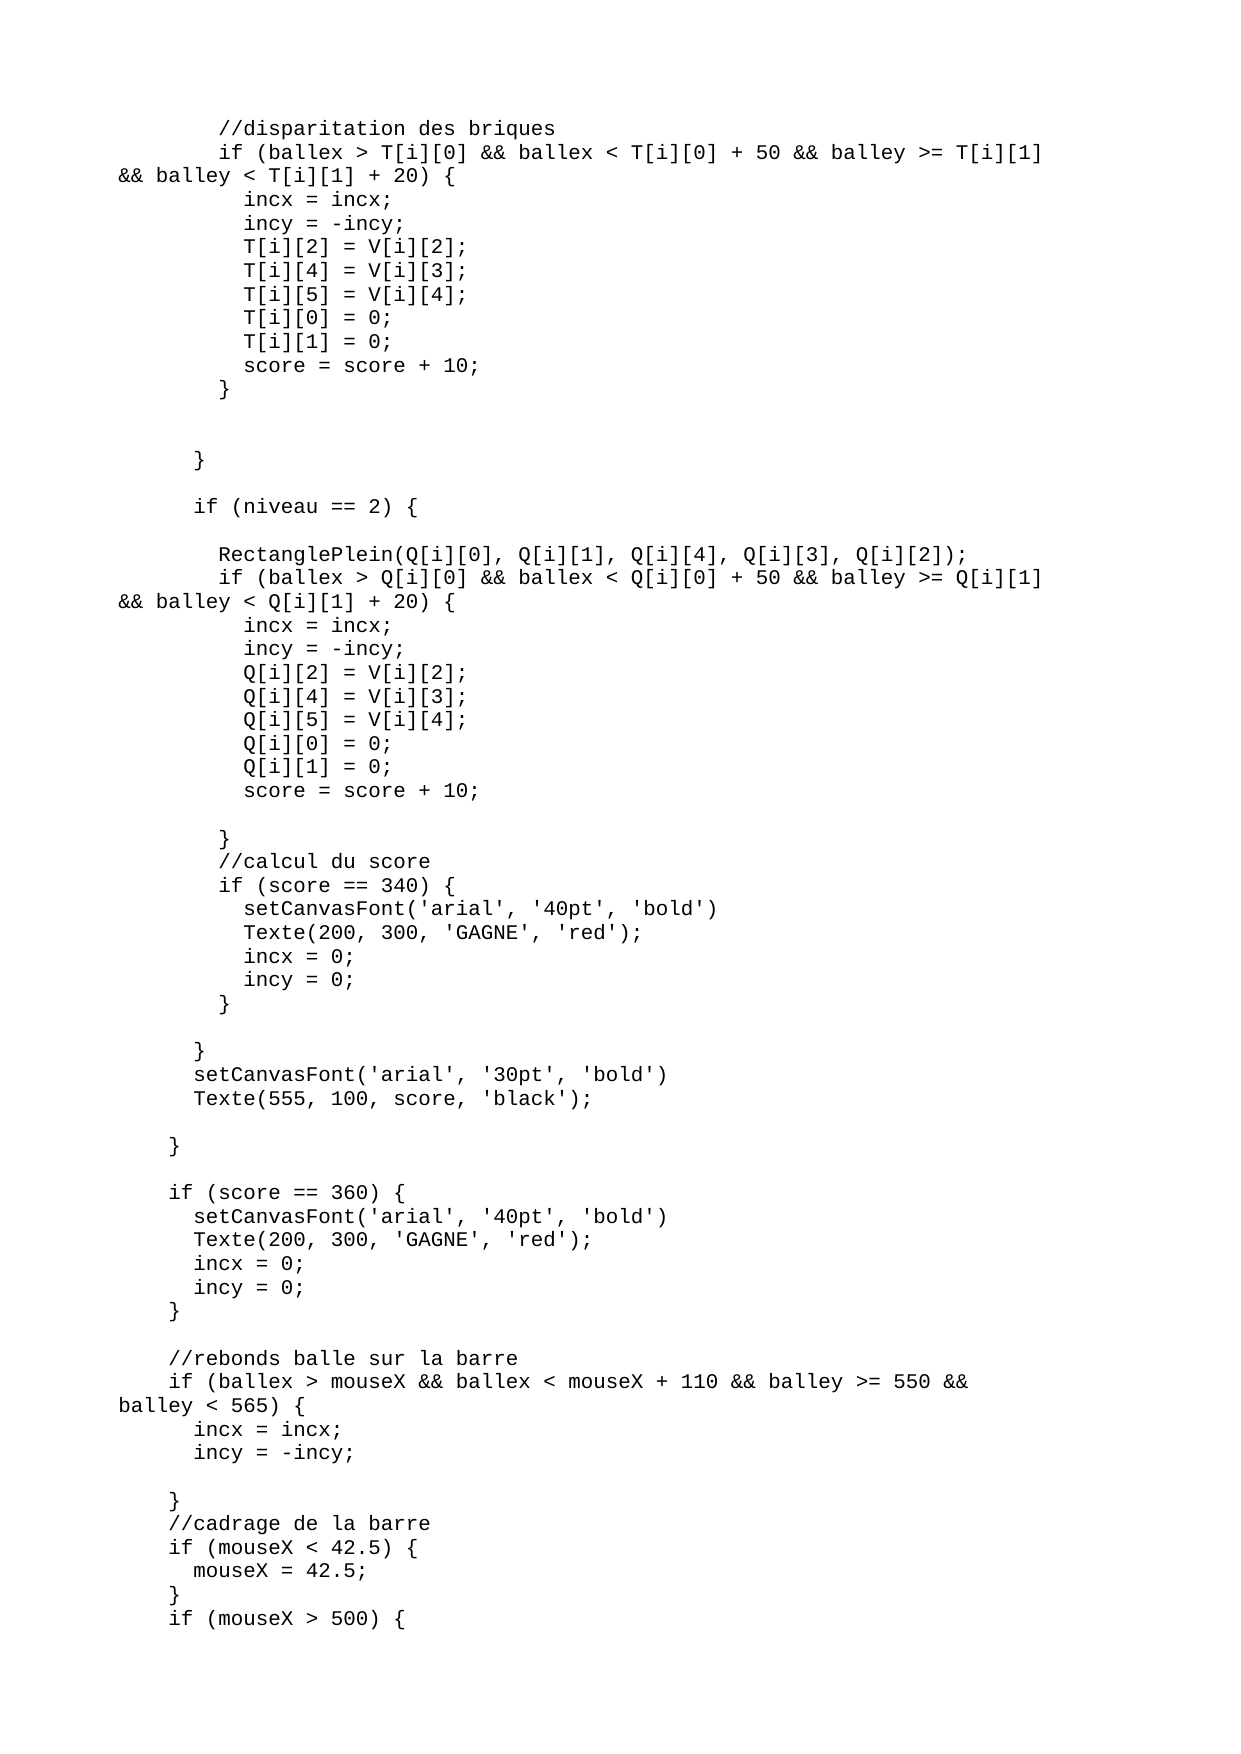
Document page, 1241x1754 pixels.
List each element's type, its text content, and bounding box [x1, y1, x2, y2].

text Q[i][1] = 0; [118, 757, 1122, 780]
text T[i][4] = V[i][3]; [118, 260, 1122, 284]
text } [118, 1584, 1122, 1608]
text balley < 565) { [118, 1395, 1122, 1419]
text incx = incx; [118, 615, 1122, 638]
text incx = 0; [118, 1253, 1122, 1277]
text incx = 0; [118, 946, 1122, 969]
text if (mouseX > 500) { [118, 1608, 1122, 1631]
text } [118, 1040, 1122, 1064]
text //rebonds balle sur la barre [118, 1348, 1122, 1371]
text //calcul du score [118, 851, 1122, 875]
text setCanvasFont('arial', '40pt', 'bold') [118, 898, 1122, 922]
text incy = 0; [118, 1277, 1122, 1300]
text && balley < Q[i][1] + 20) { [118, 591, 1122, 615]
text } [118, 827, 1122, 851]
text Q[i][0] = 0; [118, 733, 1122, 757]
text Texte(200, 300, 'GAGNE', 'red'); [118, 1229, 1122, 1253]
text if (score == 360) { [118, 1182, 1122, 1206]
text incy = -incy; [118, 213, 1122, 236]
text T[i][0] = 0; [118, 307, 1122, 331]
text && balley < T[i][1] + 20) { [118, 165, 1122, 189]
text T[i][1] = 0; [118, 331, 1122, 354]
text } [118, 449, 1122, 473]
text Q[i][5] = V[i][4]; [118, 709, 1122, 733]
text incy = -incy; [118, 638, 1122, 662]
text if (ballex > T[i][0] && ballex < T[i][0] + 50 && balley >= T[i][1] [118, 142, 1122, 165]
text Q[i][4] = V[i][3]; [118, 686, 1122, 709]
text if (score == 340) { [118, 875, 1122, 898]
text incy = 0; [118, 969, 1122, 993]
text Texte(200, 300, 'GAGNE', 'red'); [118, 922, 1122, 946]
text } [118, 993, 1122, 1017]
text if (ballex > Q[i][0] && ballex < Q[i][0] + 50 && balley >= Q[i][1] [118, 567, 1122, 591]
text RectanglePlein(Q[i][0], Q[i][1], Q[i][4], Q[i][3], Q[i][2]); [118, 544, 1122, 567]
text Texte(555, 100, score, 'black'); [118, 1088, 1122, 1111]
text if (mouseX < 42.5) { [118, 1537, 1122, 1561]
text mouseX = 42.5; [118, 1561, 1122, 1584]
text setCanvasFont('arial', '40pt', 'bold') [118, 1206, 1122, 1229]
text } [118, 1300, 1122, 1324]
text if (ballex > mouseX && ballex < mouseX + 110 && balley >= 550 && [118, 1371, 1122, 1395]
text incx = incx; [118, 1419, 1122, 1442]
text score = score + 10; [118, 780, 1122, 804]
text Q[i][2] = V[i][2]; [118, 662, 1122, 686]
text } [118, 378, 1122, 402]
text //disparitation des briques [118, 118, 1122, 142]
text score = score + 10; [118, 354, 1122, 378]
text if (niveau == 2) { [118, 496, 1122, 520]
text setCanvasFont('arial', '30pt', 'bold') [118, 1064, 1122, 1088]
text T[i][5] = V[i][4]; [118, 284, 1122, 307]
text } [118, 1489, 1122, 1513]
text //cadrage de la barre [118, 1513, 1122, 1537]
text incx = incx; [118, 189, 1122, 213]
text T[i][2] = V[i][2]; [118, 236, 1122, 260]
text incy = -incy; [118, 1442, 1122, 1466]
text } [118, 1135, 1122, 1158]
